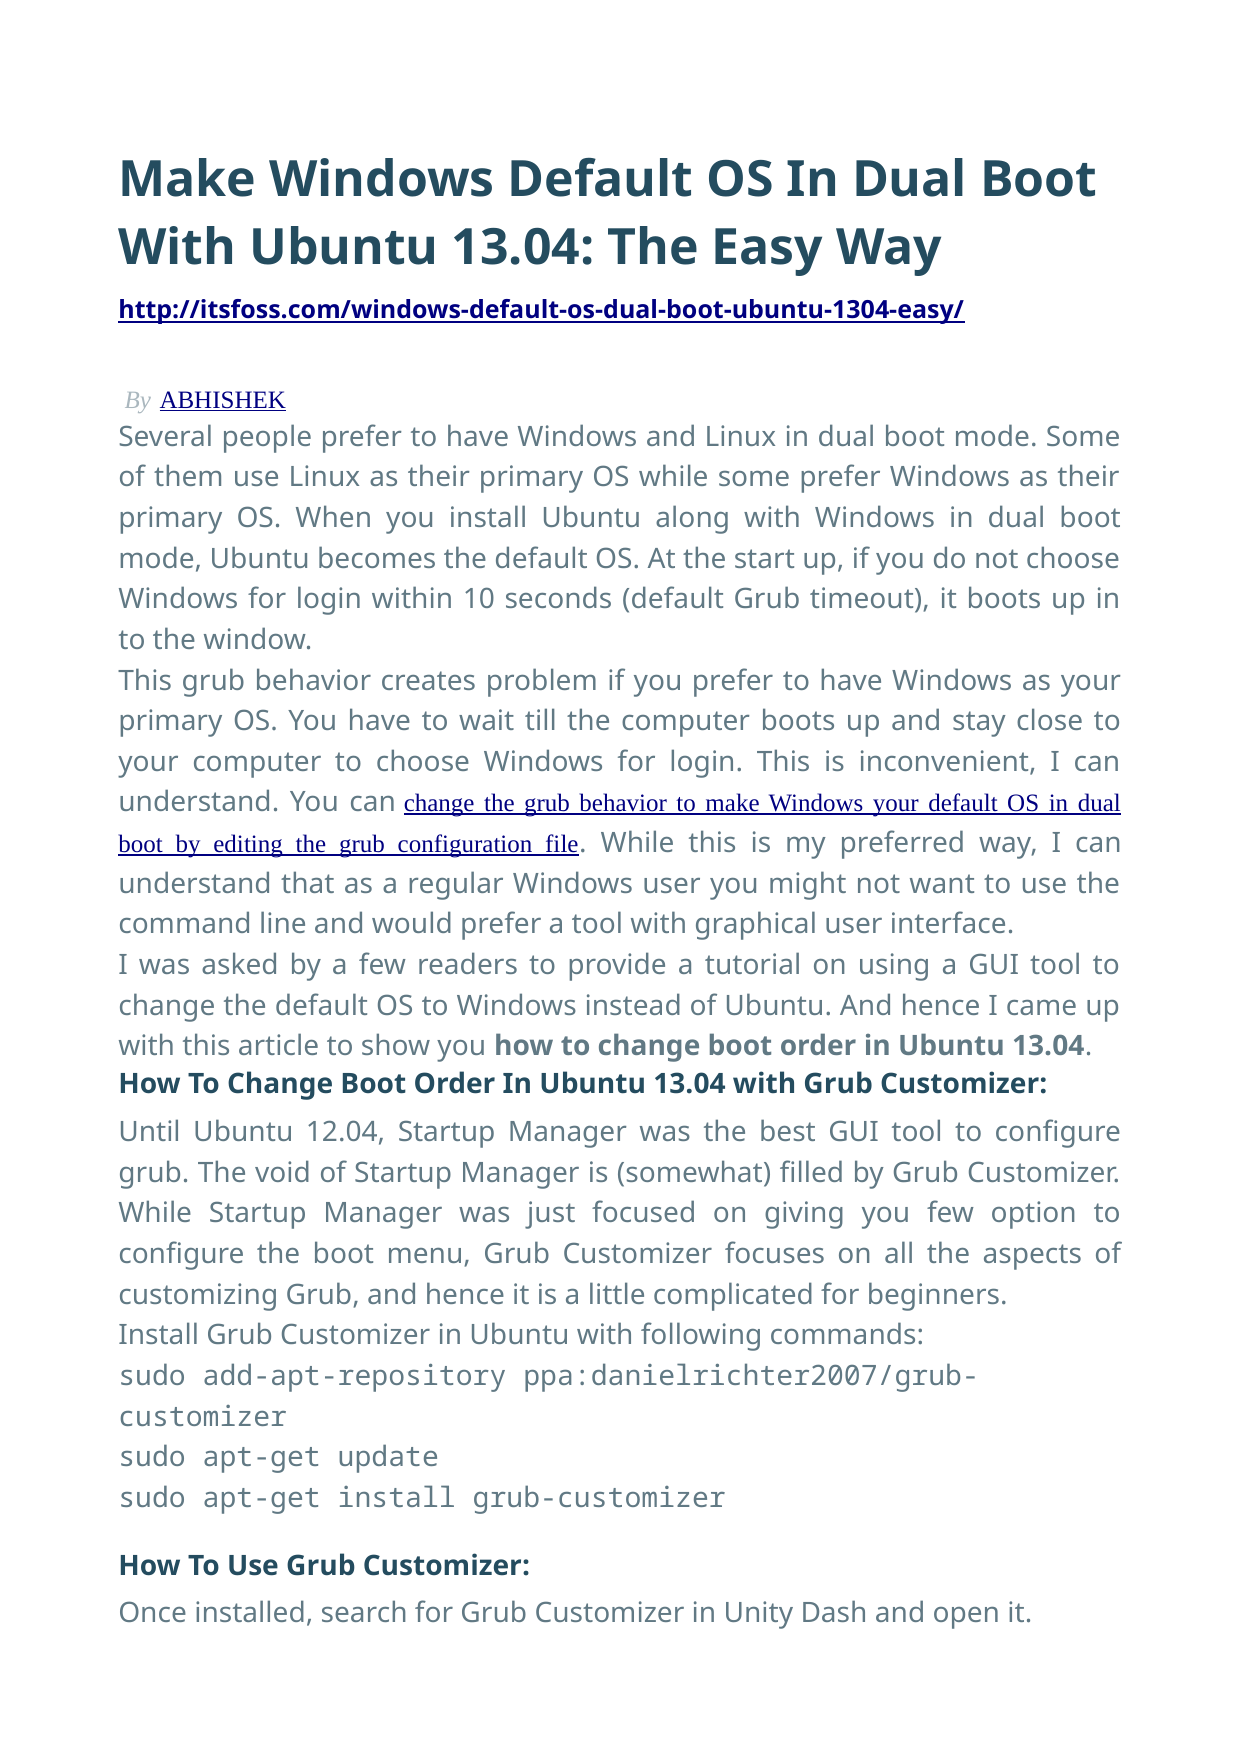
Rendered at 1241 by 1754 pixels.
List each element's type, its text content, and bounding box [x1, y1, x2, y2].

text Several people prefer to have Windows and Linux in dual boot mode. Some of them use Linux as their primary OS while some prefer Windows as their primary OS. When you install Ubuntu along with Windows in dual boot mode, Ubuntu becomes the default OS. At the start up, if you do not choose Windows for login within 10 seconds (default Grub timeout), it boots up in to the window. [118, 414, 1122, 657]
text This grub behavior creates problem if you prefer to have Windows as your primary OS. You have to wait till the computer boots up and stay close to your computer to choose Windows for login. This is inconvenient, I can understand. You can change the grub behavior to make Windows your default OS in dual boot by editing the grub configuration file. While this is my preferred way, I can understand that as a regular Windows user you might not want to use the command line and would prefer a tool with graphical user interface. [118, 657, 1122, 942]
text Until Ubuntu 12.04, Startup Manager was the best GUI tool to configure grub. The void of Startup Manager is (somewhat) filled by Grub Customizer. While Startup Manager was just focused on giving you few option to configure the boot menu, Grub Customizer focuses on all the aspects of customizing Grub, and hence it is a little complicated for beginners. [118, 1109, 1122, 1312]
text Once installed, search for Grub Customizer in Unity Dash and open it. [118, 1591, 1122, 1631]
text I was asked by a few readers to provide a tutorial on using a GUI tool to change the default OS to Windows instead of Ubuntu. And hence I came up with this article to show you how to change boot order in Ubuntu 13.04. [118, 942, 1122, 1064]
text Install Grub Customizer in Ubuntu with following commands: [118, 1312, 1122, 1353]
subtitle Make Windows Default OS In Dual Boot With Ubuntu 13.04: The Easy Way [118, 143, 1122, 279]
subtitle How To Change Boot Order In Ubuntu 13.04 with Grub Customizer: [118, 1064, 1122, 1102]
subtitle How To Use Grub Customizer: [118, 1545, 1122, 1583]
text sudo add-apt-repository ppa:danielrichter2007/grub-customizer [118, 1353, 1122, 1434]
text http://itsfoss.com/windows-default-os-dual-boot-ubuntu-1304-easy/ [118, 292, 1122, 326]
text By ABHISHEK [118, 385, 1122, 414]
text sudo apt-get install grub-customizer [118, 1475, 1122, 1516]
text sudo apt-get update [118, 1434, 1122, 1475]
